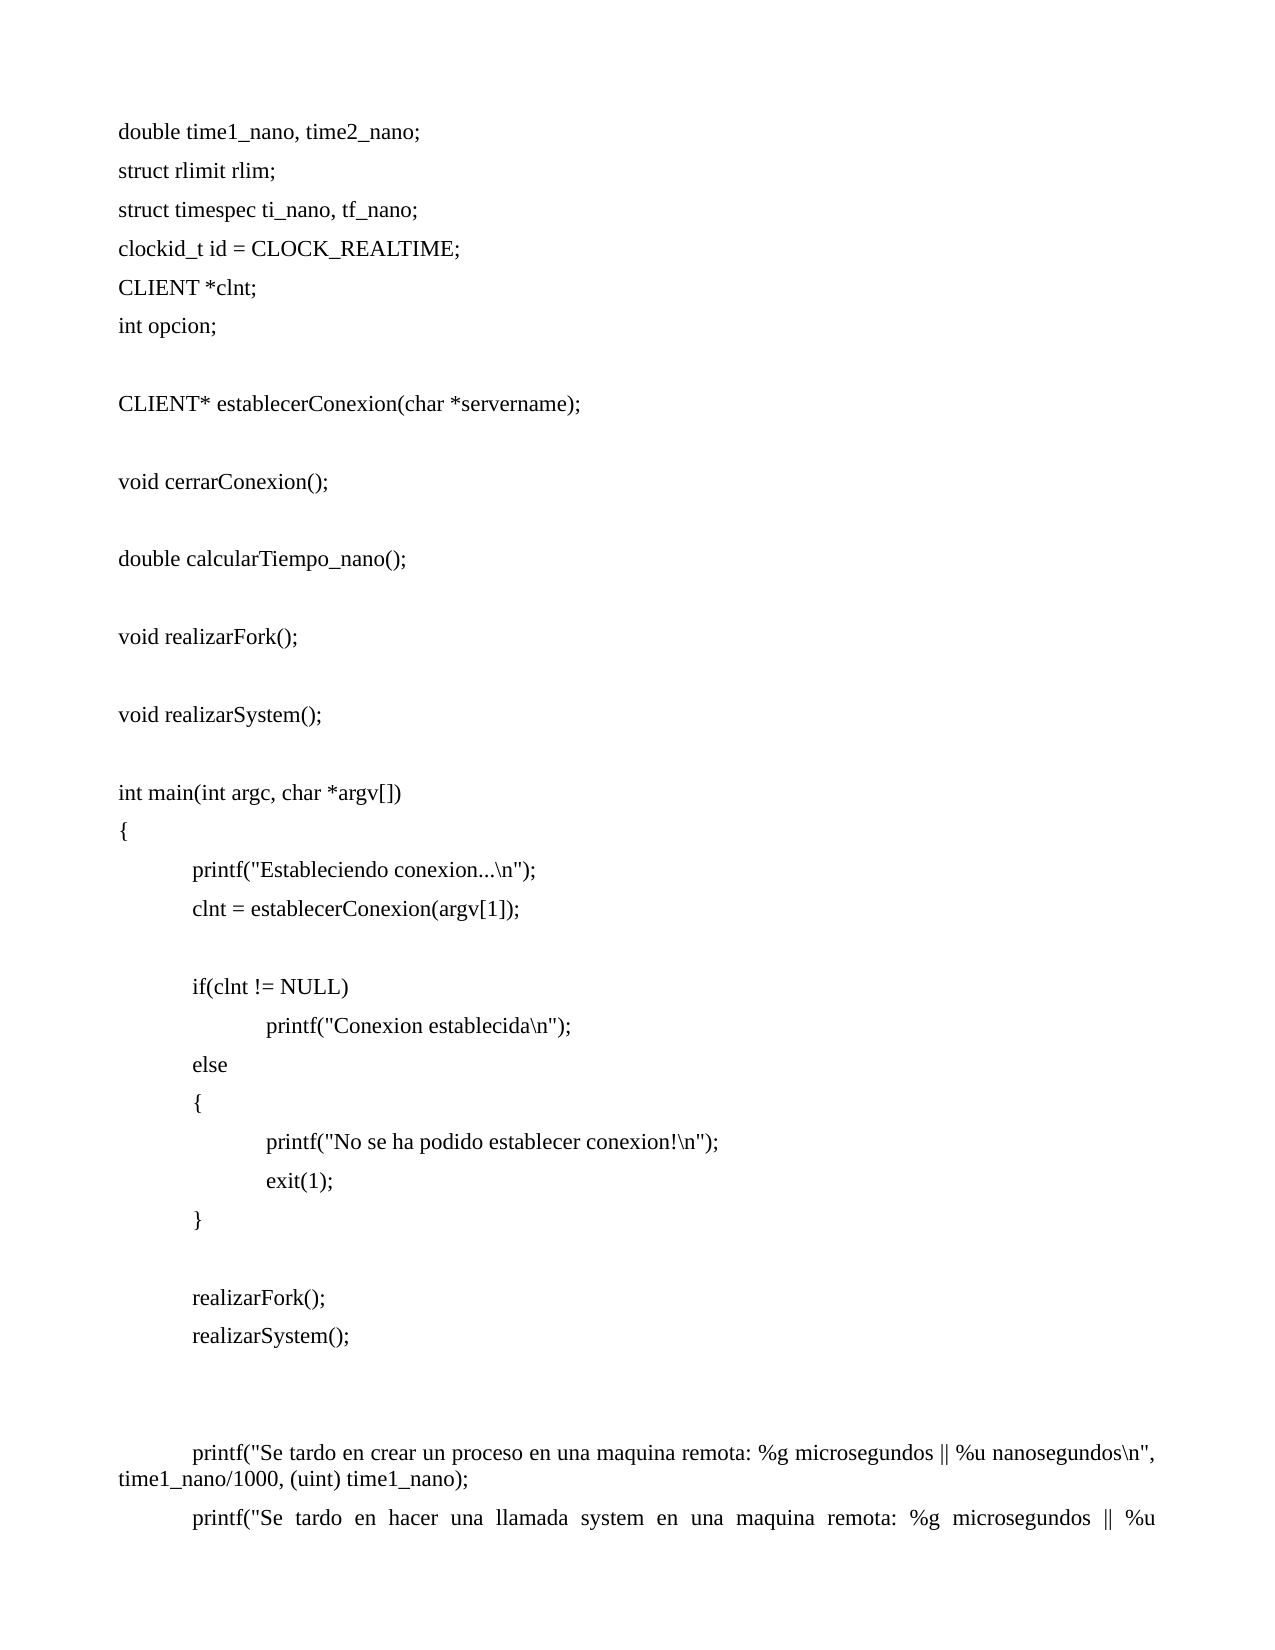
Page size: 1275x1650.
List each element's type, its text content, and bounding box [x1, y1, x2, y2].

text int opcion; [118, 312, 1157, 339]
text { [118, 817, 1157, 844]
text realizarSystem(); [118, 1323, 1157, 1349]
text struct rlimit rlim; [118, 157, 1157, 183]
text exit(1); [118, 1167, 1157, 1193]
text } [118, 1206, 1157, 1232]
text printf("No se ha podido establecer conexion!\n"); [118, 1128, 1157, 1155]
text if(clnt != NULL) [118, 973, 1157, 999]
text { [118, 1089, 1157, 1116]
text void realizarSystem(); [118, 701, 1157, 727]
text printf("Se tardo en crear un proceso en una maquina remota: %g microsegundos || %u nanosegundos\n", time1_nano/1000, (uint) time1_nano); [118, 1439, 1157, 1492]
text realizarFork(); [118, 1284, 1157, 1310]
text void realizarFork(); [118, 623, 1157, 649]
text void cerrarConexion(); [118, 468, 1157, 494]
text CLIENT *clnt; [118, 273, 1157, 300]
text clnt = establecerConexion(argv[1]); [118, 895, 1157, 922]
text clockid_t id = CLOCK_REALTIME; [118, 235, 1157, 261]
text double calcularTiempo_nano(); [118, 546, 1157, 572]
text printf("Conexion establecida\n"); [118, 1012, 1157, 1038]
text else [118, 1051, 1157, 1077]
text struct timespec ti_nano, tf_nano; [118, 196, 1157, 222]
text printf("Se tardo en hacer una llamada system en una maquina remota: %g microsegundos || %u [118, 1504, 1157, 1531]
text double time1_nano, time2_nano; [118, 118, 1157, 144]
text printf("Estableciendo conexion...\n"); [118, 856, 1157, 883]
text int main(int argc, char *argv[]) [118, 779, 1157, 805]
text CLIENT* establecerConexion(char *servername); [118, 390, 1157, 416]
